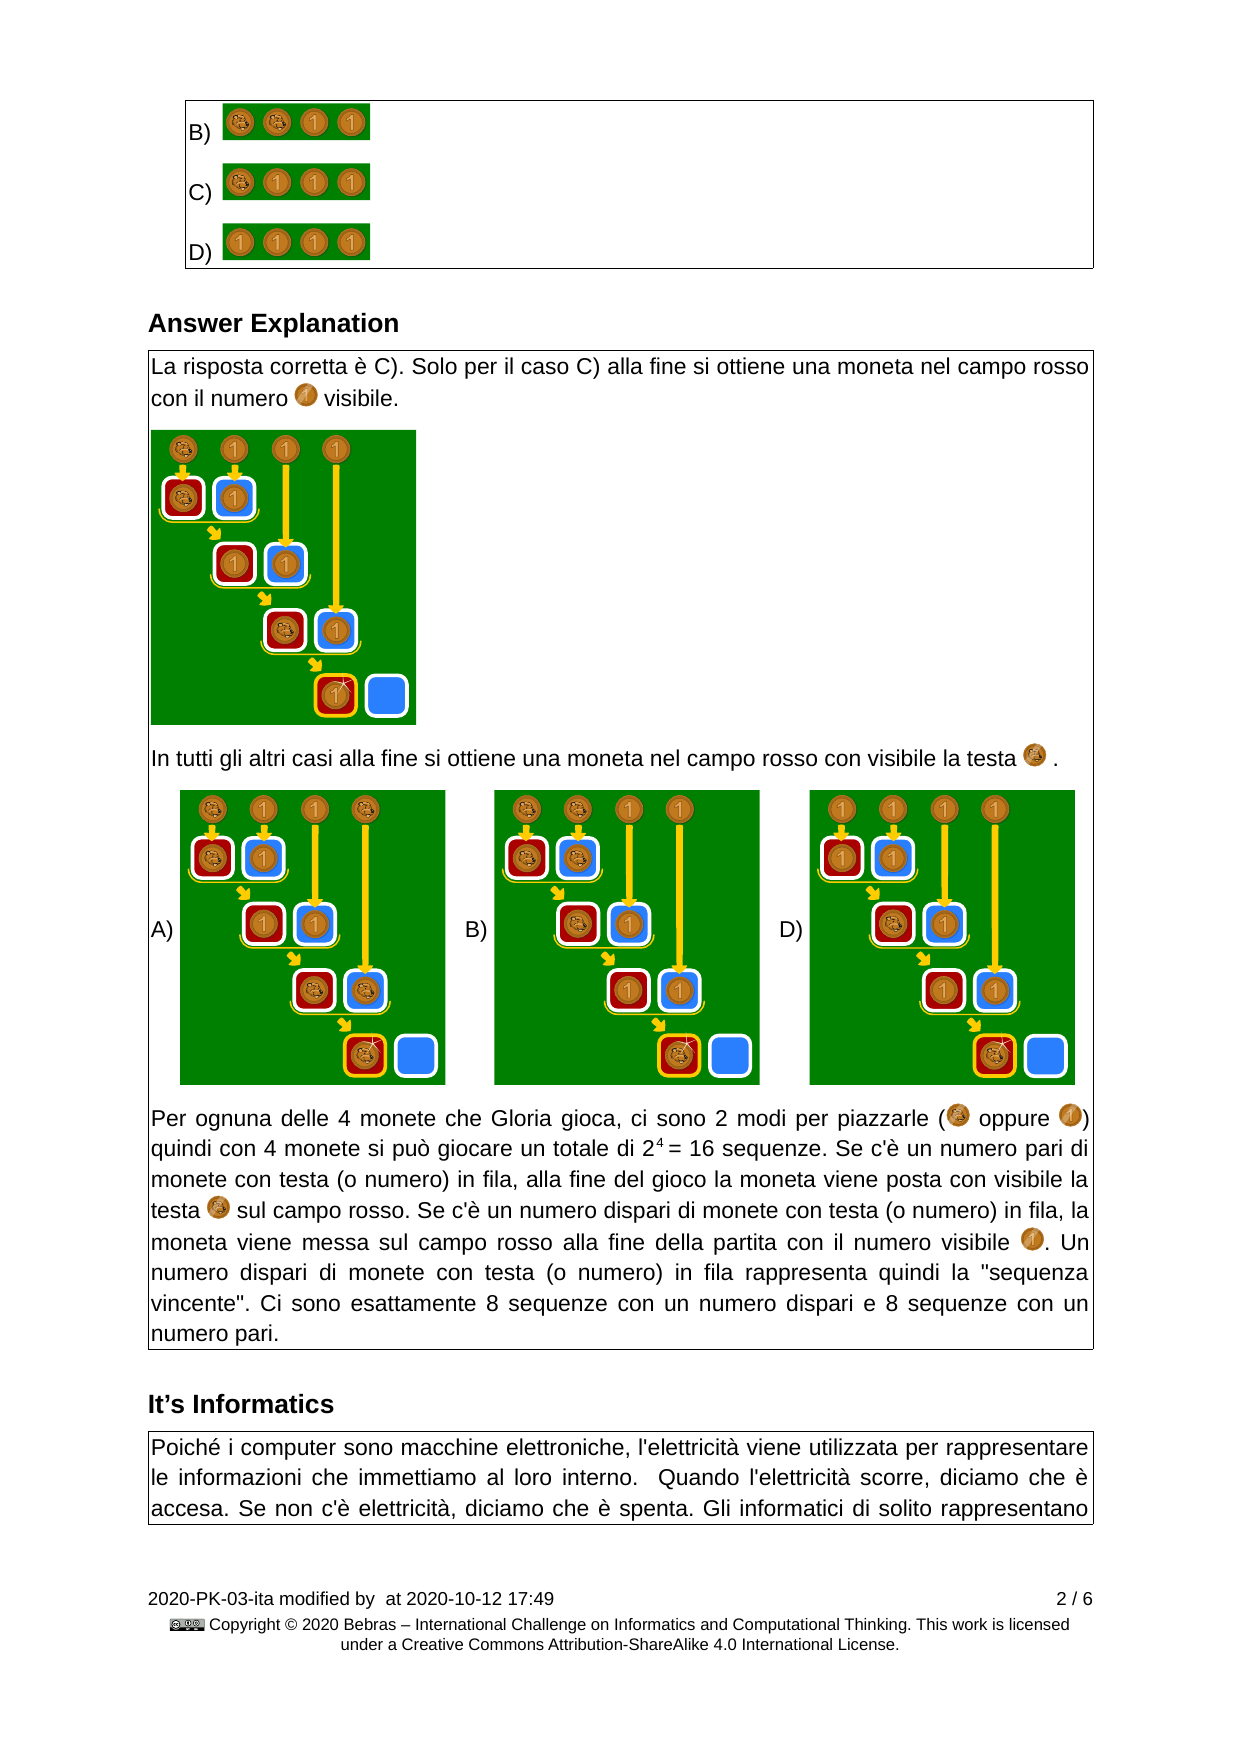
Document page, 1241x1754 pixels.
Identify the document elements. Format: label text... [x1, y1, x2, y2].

text La risposta corretta è C). Solo per il caso C) alla fine si ottiene una moneta nel campo rosso con il numero visibile. [149, 351, 1093, 411]
text A) B) D) [149, 787, 1093, 1085]
text In tutti gli altri casi alla fine si ottiene una moneta nel campo rosso con visibile la testa . [149, 740, 1093, 771]
subtitle It’s Informatics [148, 1388, 1093, 1419]
subtitle Answer Explanation [148, 307, 1093, 338]
text Poiché i computer sono macchine elettroniche, l'elettricità viene utilizzata per rappresentare le informazioni che immettiamo al loro interno. Quando l'elettricità scorre, diciamo che è accesa. Se non c'è elettricità, diciamo che è spenta. Gli informatici di solito rappresentano [149, 1432, 1093, 1524]
text Per ognuna delle 4 monete che Gloria gioca, ci sono 2 modi per piazzarle ( oppure ) quindi con 4 monete si può giocare un totale di 24 = 16 sequenze. Se c'è un numero pari di monete con testa (o numero) in fila, alla fine del gioco la moneta viene posta con visibile la testa sul campo rosso. Se c'è un numero dispari di monete con testa (o numero) in fila, la moneta viene messa sul campo rosso alla fine della partita con il numero visibile . Un numero dispari di monete con testa (o numero) in fila rappresenta quindi la "sequenza vincente". Ci sono esattamente 8 sequenze con un numero dispari e 8 sequenze con un numero pari. [149, 1101, 1093, 1349]
